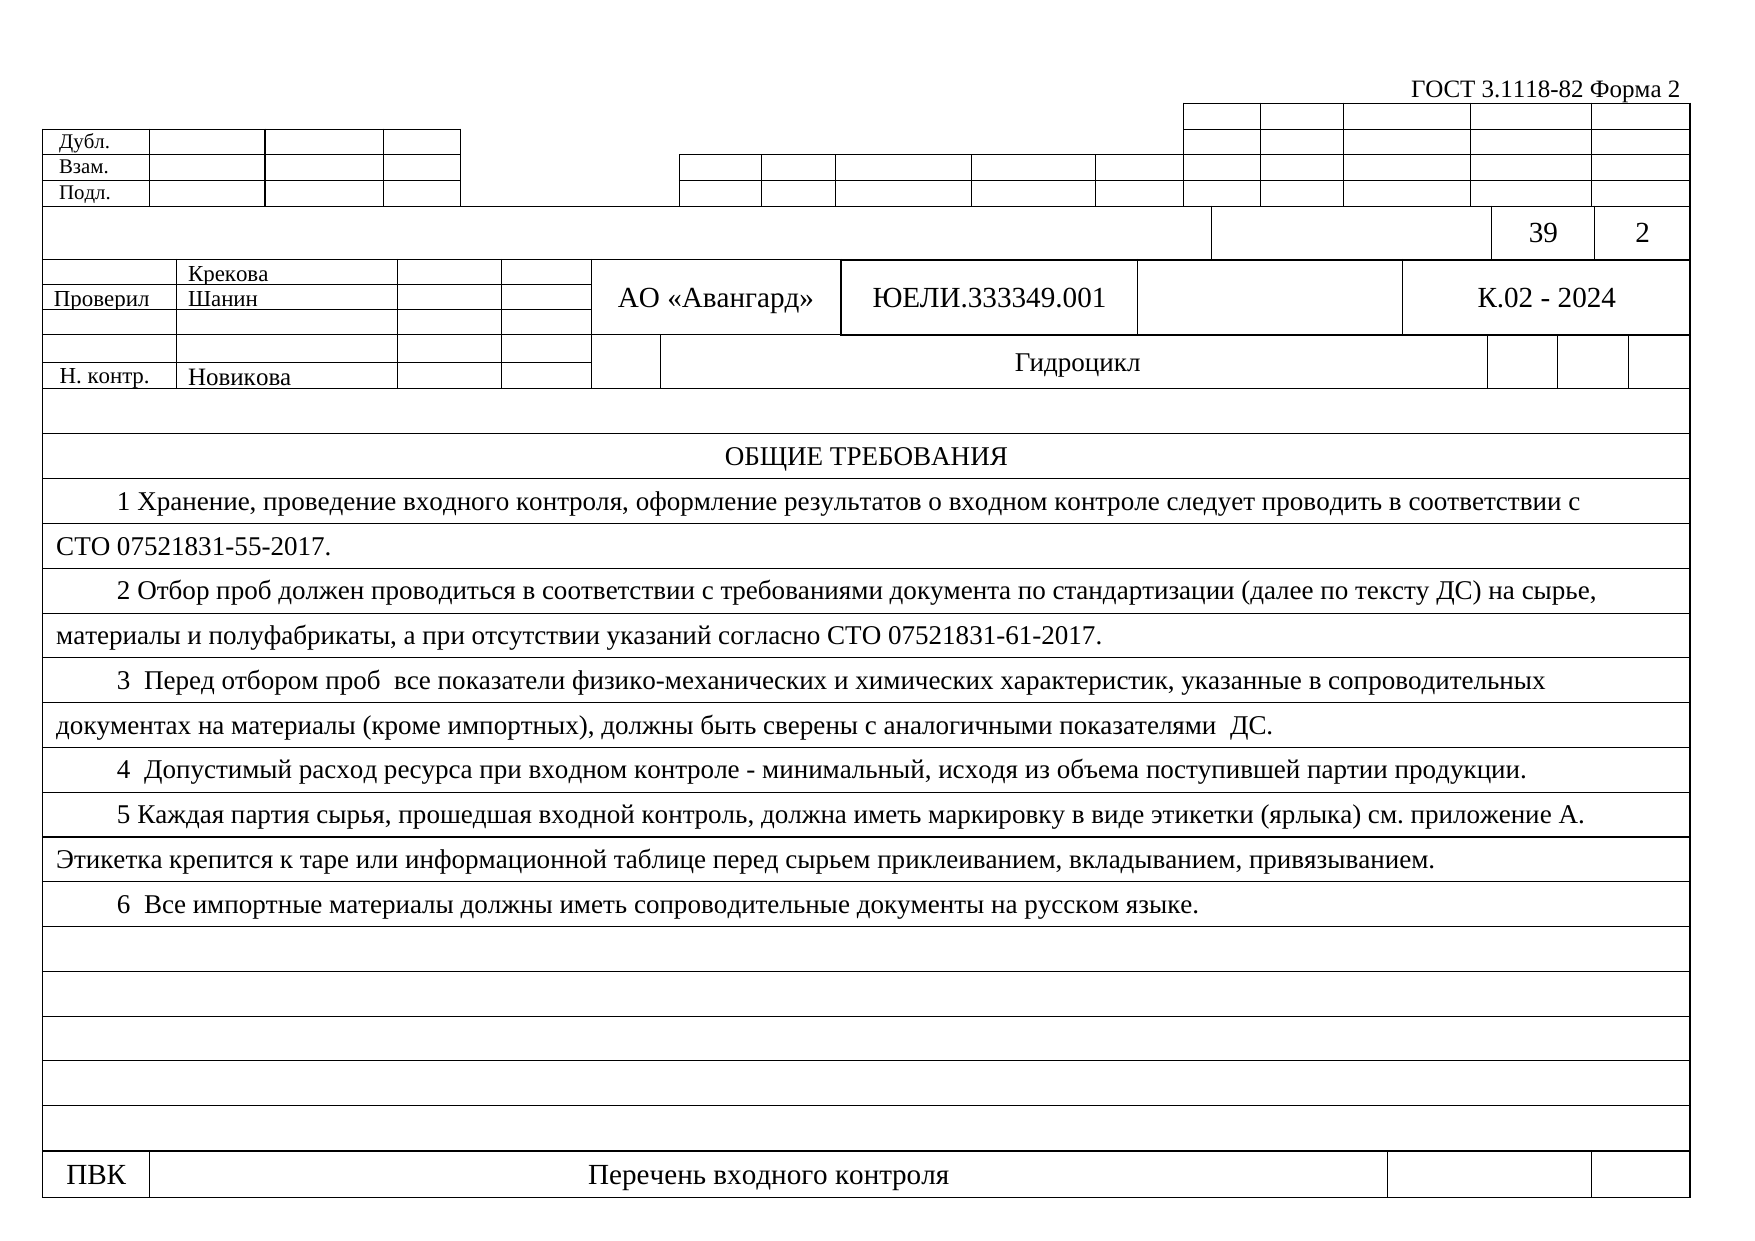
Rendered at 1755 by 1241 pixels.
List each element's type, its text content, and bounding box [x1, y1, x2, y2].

table_cell [384, 155, 460, 180]
table_cell [712, 129, 1183, 154]
table_cell материалы и полуфабрикаты, а при отсутствии указаний согласно СТО 07521831-61-2017. [43, 614, 1689, 657]
table_cell Н. контр. [43, 363, 176, 387]
table_cell ЮЕЛИ.333349.001 [842, 261, 1137, 334]
table_cell ПВК [43, 1152, 149, 1197]
table_cell СТО 07521831-55-2017. [43, 524, 1689, 568]
table_cell 1 Хранение, проведение входного контроля, оформление результатов о входном контроле следует проводить в соответствии с [43, 479, 1689, 523]
table_cell 2 [1595, 207, 1689, 259]
table_cell [1592, 155, 1689, 180]
text ГОСТ 3.1118-82 Форма 2 [29, 75, 1722, 103]
table_cell [177, 335, 397, 362]
table_cell [762, 181, 835, 206]
table_cell [384, 130, 460, 154]
table_cell документах на материалы (кроме импортных), должны быть сверены с аналогичными показателями ДС. [43, 703, 1689, 747]
table_cell [1592, 1152, 1689, 1197]
table_cell [461, 129, 712, 154]
table_cell [1138, 261, 1402, 334]
table_cell [150, 181, 264, 206]
table_cell [680, 181, 761, 206]
table_cell [1629, 336, 1689, 387]
table_cell [1184, 130, 1260, 154]
table_header [1261, 104, 1343, 128]
table_cell [43, 310, 176, 334]
table_cell [150, 130, 264, 154]
table_cell Шанин [177, 285, 397, 309]
table_cell [1212, 207, 1491, 259]
table_cell [972, 181, 1095, 206]
table_cell 2 Отбор проб должен проводиться в соответствии с требованиями документа по стандартизации (далее по тексту ДС) на сырье, [43, 569, 1689, 612]
table_cell Проверил [43, 285, 176, 309]
table_cell [43, 335, 176, 362]
table_cell [680, 155, 761, 180]
table_cell [384, 181, 460, 206]
table_cell [1388, 1152, 1591, 1197]
table_cell [398, 363, 501, 387]
table_cell [762, 155, 835, 180]
table_header [43, 103, 1183, 128]
table_cell [43, 1017, 1689, 1060]
table_cell [1184, 181, 1260, 206]
table_cell [398, 310, 501, 334]
table_header [1592, 104, 1689, 128]
table_cell [592, 335, 660, 387]
table_cell АО «Авангард» [592, 260, 840, 334]
table_cell [836, 181, 971, 206]
table_cell [43, 1106, 1689, 1150]
table_cell [266, 155, 383, 180]
table_cell [1184, 155, 1260, 180]
table_cell [43, 927, 1689, 971]
table_cell [43, 1061, 1689, 1105]
table_cell [43, 972, 1689, 1016]
table_cell 6 Все импортные материалы должны иметь сопроводительные документы на русском языке. [43, 882, 1689, 926]
table_cell 39 [1492, 207, 1594, 259]
table_cell [1096, 181, 1183, 206]
table_cell [1261, 181, 1343, 206]
table_cell [1592, 130, 1689, 154]
table_cell [1488, 336, 1557, 387]
table_cell Дубл. [43, 130, 149, 154]
table_cell [972, 155, 1095, 180]
table_cell [1261, 130, 1343, 154]
table_cell [502, 310, 591, 334]
table_cell [1471, 181, 1591, 206]
table_cell [266, 181, 383, 206]
table_cell [150, 155, 264, 180]
table_cell [1471, 130, 1591, 154]
table_cell [461, 154, 679, 206]
table_cell Новикова [177, 363, 397, 387]
table_cell [177, 310, 397, 334]
table_cell Этикетка крепится к таре или информационной таблице перед сырьем приклеиванием, вкладыванием, привязыванием. [43, 838, 1689, 881]
table_cell [502, 285, 591, 309]
table_cell [502, 260, 591, 284]
table_cell ОБЩИЕ ТРЕБОВАНИЯ [43, 434, 1689, 478]
table_cell Подл. [43, 181, 149, 206]
table_cell Гидроцикл [661, 335, 1487, 387]
table_cell Перечень входного контроля [150, 1152, 1387, 1197]
table_cell 4 Допустимый расход ресурса при входном контроле - минимальный, исходя из объема поступившей партии продукции. [43, 748, 1689, 792]
table_cell Взам. [43, 155, 149, 180]
table_cell [1592, 181, 1689, 206]
table_cell [43, 389, 1689, 433]
table_cell [266, 130, 383, 154]
table_cell [1344, 155, 1470, 180]
table_cell [1344, 130, 1470, 154]
table_cell К.02 - 2024 [1403, 261, 1689, 334]
table_cell [502, 363, 591, 387]
table_cell [502, 335, 591, 362]
table_cell [398, 335, 501, 362]
table_header [1184, 104, 1260, 128]
table_cell [1344, 181, 1470, 206]
table_cell Разработал [43, 260, 176, 284]
table_header [1471, 104, 1591, 128]
table_cell [43, 207, 1211, 259]
table_cell [1471, 155, 1591, 180]
table_cell [836, 155, 971, 180]
table_cell Крекова [177, 260, 397, 284]
table_cell [1558, 336, 1628, 387]
table_cell [1096, 155, 1183, 180]
table_cell 3 Перед отбором проб все показатели физико-механических и химических характеристик, указанные в сопроводительных [43, 658, 1689, 702]
table_cell 5 Каждая партия сырья, прошедшая входной контроль, должна иметь маркировку в виде этикетки (ярлыка) см. приложение А. [43, 793, 1689, 836]
table_cell [398, 285, 501, 309]
table_cell [1261, 155, 1343, 180]
table_header [1344, 104, 1470, 128]
table_cell [398, 260, 501, 284]
